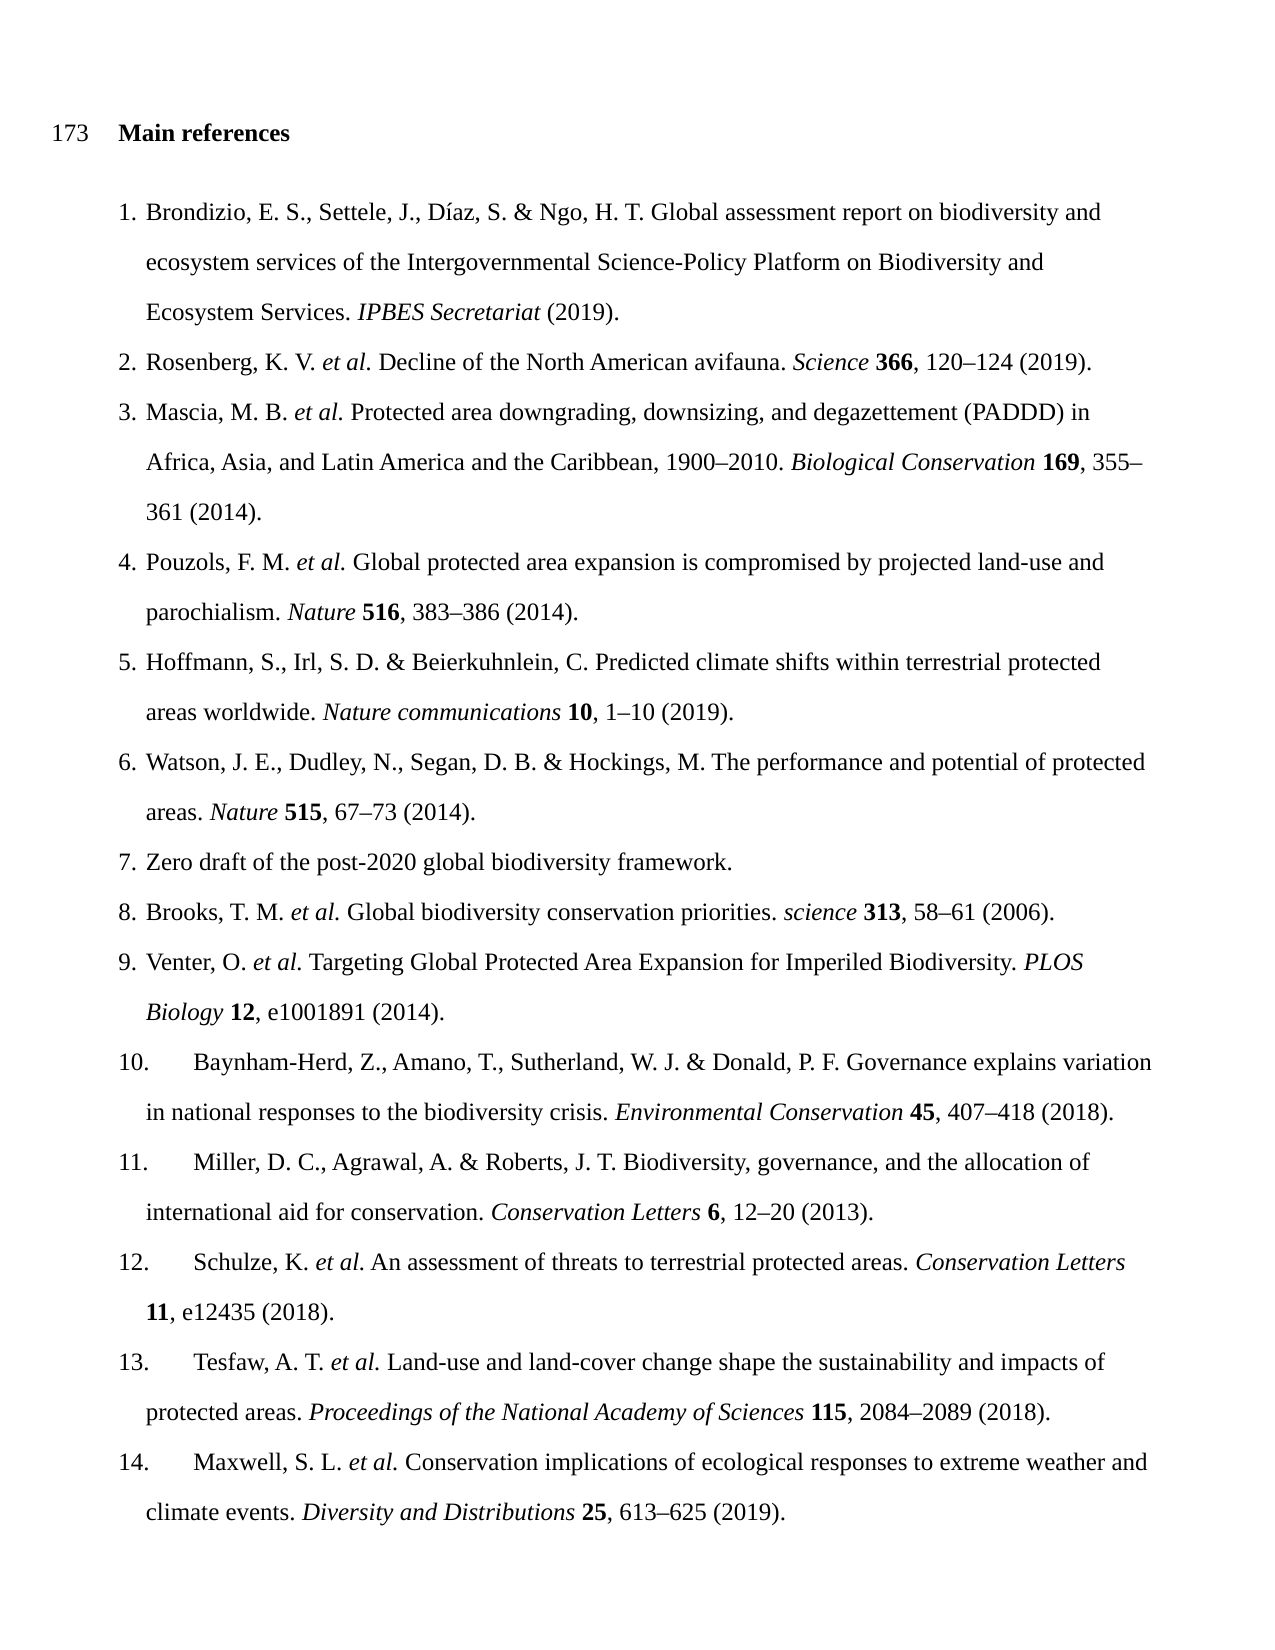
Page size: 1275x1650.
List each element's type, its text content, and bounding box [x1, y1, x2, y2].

text 3. Mascia, M. B. et al. Protected area downgrading, downsizing, and degazettement (PADDD) in Africa, Asia, and Latin America and the Caribbean, 1900–2010. Biological Conservation 169, 355–361 (2014). [118, 376, 1157, 526]
text 1. Brondizio, E. S., Settele, J., Díaz, S. & Ngo, H. T. Global assessment report on biodiversity and ecosystem services of the Intergovernmental Science-Policy Platform on Biodiversity and Ecosystem Services. IPBES Secretariat (2019). [118, 176, 1157, 326]
text 13. Tesfaw, A. T. et al. Land-use and land-cover change shape the sustainability and impacts of protected areas. Proceedings of the National Academy of Sciences 115, 2084–2089 (2018). [118, 1326, 1157, 1426]
text 5. Hoffmann, S., Irl, S. D. & Beierkuhnlein, C. Predicted climate shifts within terrestrial protected areas worldwide. Nature communications 10, 1–10 (2019). [118, 626, 1157, 726]
text 14. Maxwell, S. L. et al. Conservation implications of ecological responses to extreme weather and climate events. Diversity and Distributions 25, 613–625 (2019). [118, 1426, 1157, 1526]
text 2. Rosenberg, K. V. et al. Decline of the North American avifauna. Science 366, 120–124 (2019). [118, 326, 1157, 376]
text 12. Schulze, K. et al. An assessment of threats to terrestrial protected areas. Conservation Letters 11, e12435 (2018). [118, 1226, 1157, 1326]
text 9. Venter, O. et al. Targeting Global Protected Area Expansion for Imperiled Biodiversity. PLOS Biology 12, e1001891 (2014). [118, 926, 1157, 1026]
text 7. Zero draft of the post-2020 global biodiversity framework. [118, 826, 1157, 876]
text 11. Miller, D. C., Agrawal, A. & Roberts, J. T. Biodiversity, governance, and the allocation of international aid for conservation. Conservation Letters 6, 12–20 (2013). [118, 1126, 1157, 1226]
text 8. Brooks, T. M. et al. Global biodiversity conservation priorities. science 313, 58–61 (2006). [118, 876, 1157, 926]
text 10. Baynham-Herd, Z., Amano, T., Sutherland, W. J. & Donald, P. F. Governance explains variation in national responses to the biodiversity crisis. Environmental Conservation 45, 407–418 (2018). [118, 1026, 1157, 1126]
text 6. Watson, J. E., Dudley, N., Segan, D. B. & Hockings, M. The performance and potential of protected areas. Nature 515, 67–73 (2014). [118, 726, 1157, 826]
text Main references [118, 118, 1157, 147]
text 4. Pouzols, F. M. et al. Global protected area expansion is compromised by projected land-use and parochialism. Nature 516, 383–386 (2014). [118, 526, 1157, 626]
